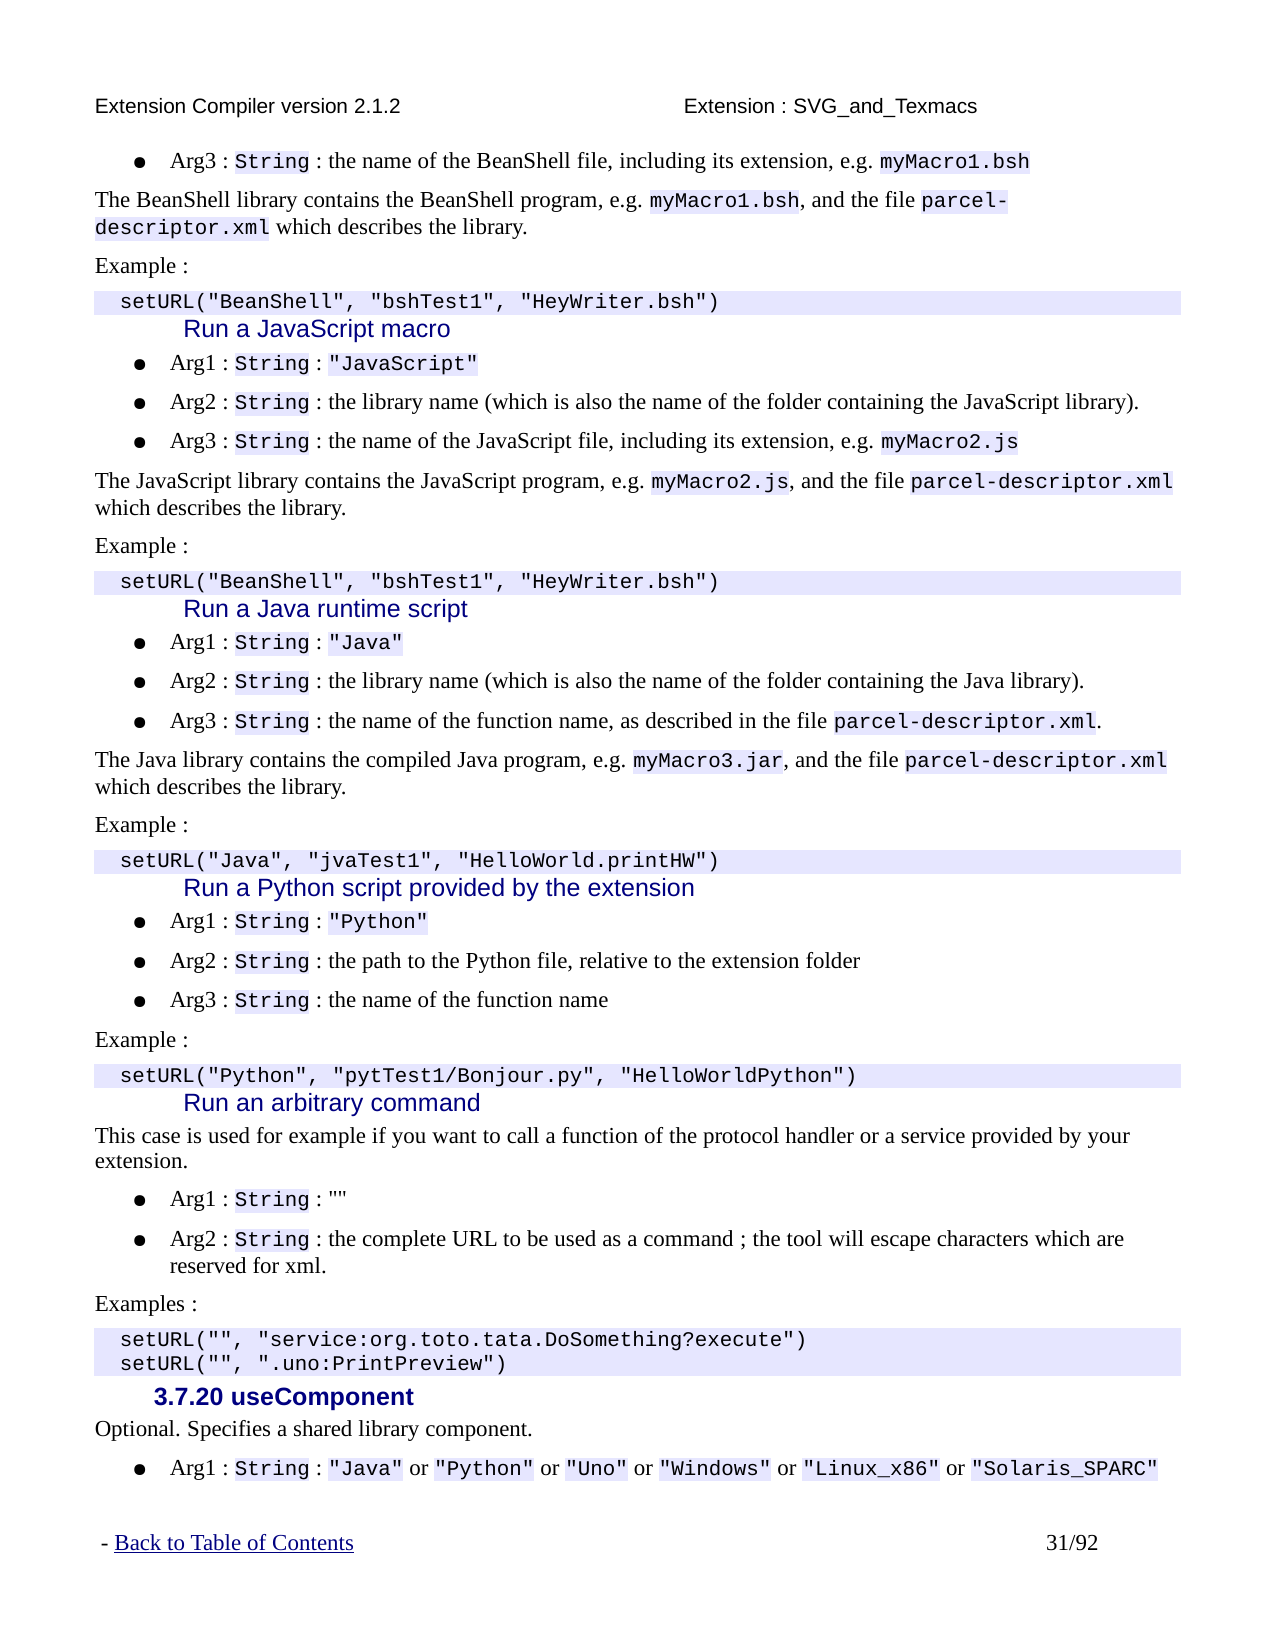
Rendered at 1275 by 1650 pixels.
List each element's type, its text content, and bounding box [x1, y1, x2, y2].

text Example : [94, 1027, 1181, 1052]
list Arg2 : String : the path to the Python file, relative to the extension folder [132, 948, 1181, 974]
subtitle useComponent [153, 1382, 1181, 1410]
text setURL("Java", "jvaTest1", "HelloWorld.printHW") [94, 850, 1181, 874]
text setURL("BeanShell", "bshTest1", "HeyWriter.bsh") [94, 571, 1181, 595]
list Arg1 : String : "Java" or "Python" or "Uno" or "Windows" or "Linux_x86" or "Solaris_SPARC" [132, 1454, 1181, 1481]
list Arg1 : String : "Java" [132, 629, 1181, 656]
list Arg1 : String : "Python" [132, 908, 1181, 935]
list Arg3 : String : the name of the function name [132, 987, 1181, 1014]
list Arg3 : String : the name of the JavaScript file, including its extension, e.g. myMacro2.js [132, 428, 1181, 455]
text Example : [94, 533, 1181, 558]
subtitle Run a JavaScript macro [183, 315, 1181, 343]
text setURL("BeanShell", "bshTest1", "HeyWriter.bsh") [94, 291, 1181, 315]
list Arg2 : String : the library name (which is also the name of the folder containing the Java library). [132, 668, 1181, 695]
text Optional. Specifies a shared library component. [94, 1416, 1181, 1442]
text setURL("Python", "pytTest1/Bonjour.py", "HelloWorldPython") [94, 1064, 1181, 1088]
list Arg2 : String : the complete URL to be used as a command ; the tool will escape characters which are reserved for xml. [132, 1226, 1181, 1278]
list Arg3 : String : the name of the function name, as described in the file parcel-descriptor.xml. [132, 708, 1181, 735]
text Examples : [94, 1291, 1181, 1316]
list Arg3 : String : the name of the BeanShell file, including its extension, e.g. myMacro1.bsh [132, 147, 1181, 174]
text setURL("", ".uno:PrintPreview") [94, 1352, 1181, 1376]
text This case is used for example if you want to call a function of the protocol handler or a service provided by your extension. [94, 1122, 1181, 1173]
text The JavaScript library contains the JavaScript program, e.g. myMacro2.js, and the file parcel-descriptor.xml which describes the library. [94, 468, 1181, 520]
text setURL("", "service:org.toto.tata.DoSomething?execute") [94, 1328, 1181, 1352]
text Example : [94, 253, 1181, 279]
text Example : [94, 812, 1181, 838]
subtitle Run a Python script provided by the extension [183, 874, 1181, 902]
list Arg1 : String : "JavaScript" [132, 349, 1181, 376]
list Arg1 : String : "" [132, 1186, 1181, 1213]
subtitle Run a Java runtime script [183, 595, 1181, 623]
text The BeanShell library contains the BeanShell program, e.g. myMacro1.bsh, and the file parcel-descriptor.xml which describes the library. [94, 187, 1181, 241]
text The Java library contains the compiled Java program, e.g. myMacro3.jar, and the file parcel-descriptor.xml which describes the library. [94, 747, 1181, 800]
subtitle Run an arbitrary command [183, 1088, 1181, 1117]
list Arg2 : String : the library name (which is also the name of the folder containing the JavaScript library). [132, 389, 1181, 416]
